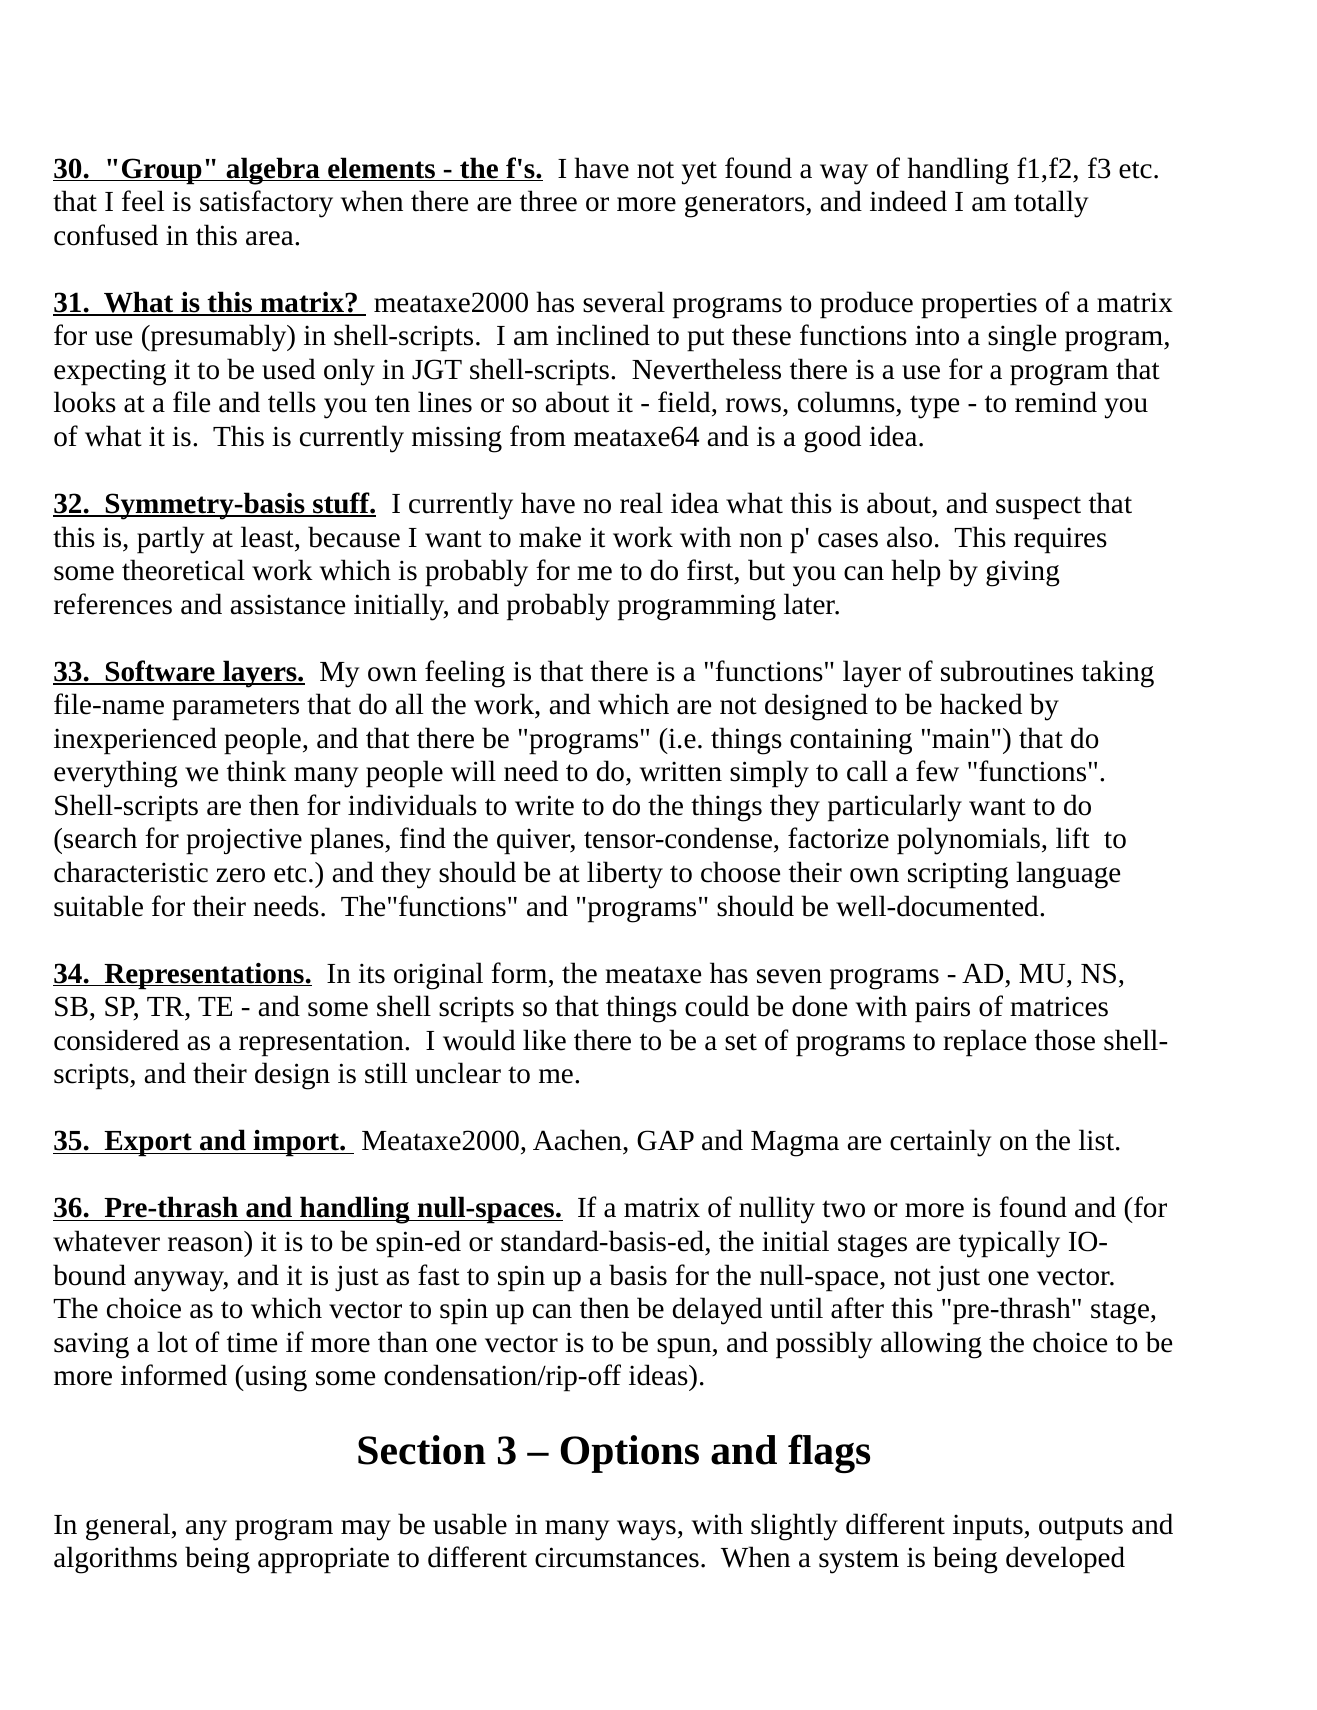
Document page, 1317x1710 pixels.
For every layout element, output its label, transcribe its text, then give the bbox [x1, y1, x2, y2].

text 30. "Group" algebra elements - the f's. I have not yet found a way of handling f1,f2, f3 etc. that I feel is satisfactory when there are three or more generators, and indeed I am totally confused in this area. [53, 151, 1174, 251]
text 35. Export and import. Meataxe2000, Aachen, GAP and Magma are certainly on the list. [53, 1123, 1174, 1157]
text 31. What is this matrix? meataxe2000 has several programs to produce properties of a matrix for use (presumably) in shell-scripts. I am inclined to put these functions into a single program, expecting it to be used only in JGT shell-scripts. Nevertheless there is a use for a program that looks at a file and tells you ten lines or so about it - field, rows, columns, type - to remind you of what it is. This is currently missing from meataxe64 and is a good idea. [53, 285, 1174, 453]
text 36. Pre-thrash and handling null-spaces. If a matrix of nullity two or more is found and (for whatever reason) it is to be spin-ed or standard-basis-ed, the initial stages are typically IO-bound anyway, and it is just as fast to spin up a basis for the null-space, not just one vector. The choice as to which vector to spin up can then be delayed until after this "pre-thrash" stage, saving a lot of time if more than one vector is to be spun, and possibly allowing the choice to be more informed (using some condensation/rip-off ideas). [53, 1191, 1174, 1392]
text 33. Software layers. My own feeling is that there is a "functions" layer of subroutines taking file-name parameters that do all the work, and which are not designed to be hacked by inexperienced people, and that there be "programs" (i.e. things containing "main") that do everything we think many people will need to do, written simply to call a few "functions". Shell-scripts are then for individuals to write to do the things they particularly want to do (search for projective planes, find the quiver, tensor-condense, factorize polynomials, lift to characteristic zero etc.) and they should be at liberty to choose their own scripting language suitable for their needs. The"functions" and "programs" should be well-documented. [53, 654, 1174, 922]
text 34. Representations. In its original form, the meataxe has seven programs - AD, MU, NS, SB, SP, TR, TE - and some shell scripts so that things could be done with pairs of matrices considered as a representation. I would like there to be a set of programs to replace those shell-scripts, and their design is still unclear to me. [53, 956, 1174, 1090]
text In general, any program may be usable in many ways, with slightly different inputs, outputs and algorithms being appropriate to different circumstances. When a system is being developed [53, 1507, 1174, 1574]
text Section 3 – Options and flags [53, 1425, 1174, 1473]
text 32. Symmetry-basis stuff. I currently have no real idea what this is about, and suspect that this is, partly at least, because I want to make it work with non p' cases also. This requires some theoretical work which is probably for me to do first, but you can help by giving references and assistance initially, and probably programming later. [53, 486, 1174, 620]
